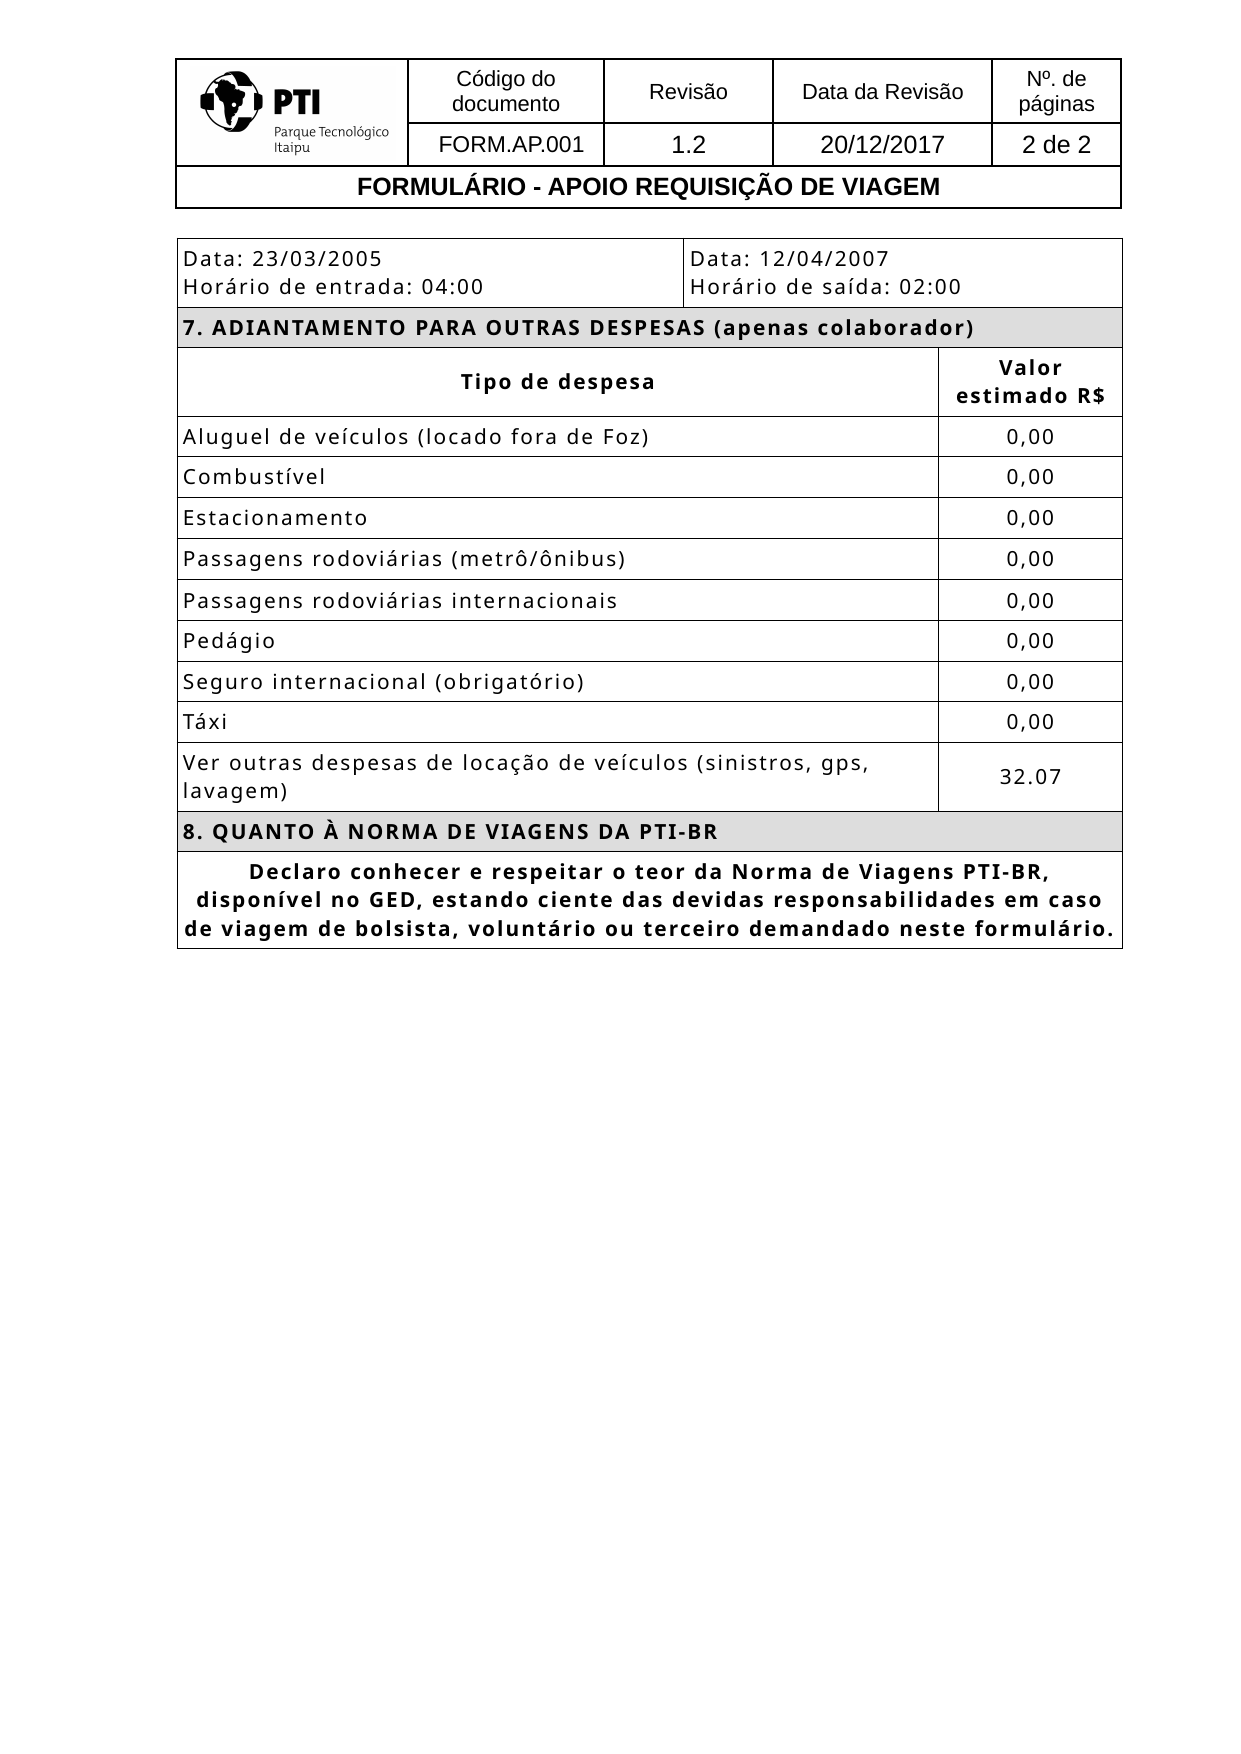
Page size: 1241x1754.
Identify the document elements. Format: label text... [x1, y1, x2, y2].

table_cell 0,00 [939, 457, 1122, 497]
table_cell Ver outras despesas de locação de veículos (sinistros, gps, lavagem) [178, 743, 938, 811]
table_cell Declaro conhecer e respeitar o teor da Norma de Viagens PTI-BR, disponível no GED, estando ciente das devidas responsabilidades em caso de viagem de bolsista, voluntário ou terceiro demandado neste formulário. [178, 852, 1122, 948]
table_cell 0,00 [939, 702, 1122, 742]
table_cell Combustível [178, 457, 938, 497]
table_cell Seguro internacional (obrigatório) [178, 662, 938, 701]
table_cell Data: 12/04/2007 Horário de saída: 02:00 [684, 239, 1122, 307]
table_cell Estacionamento [178, 498, 938, 538]
picture [189, 66, 396, 161]
table_cell Passagens rodoviárias internacionais [178, 580, 938, 620]
table_cell Aluguel de veículos (locado fora de Foz) [178, 417, 938, 456]
table_cell 0,00 [939, 417, 1122, 456]
table_cell 0,00 [939, 662, 1122, 701]
table_cell 0,00 [939, 539, 1122, 579]
table_cell Tipo de despesa [178, 348, 938, 416]
table_cell Pedágio [178, 621, 938, 661]
table_cell 8. QUANTO À NORMA DE VIAGENS DA PTI-BR [178, 812, 1122, 851]
table_cell Passagens rodoviárias (metrô/ônibus) [178, 539, 938, 579]
table_cell 0,00 [939, 621, 1122, 661]
table_cell 0,00 [939, 580, 1122, 620]
table_cell Data: 23/03/2005 Horário de entrada: 04:00 [178, 239, 683, 307]
table_cell 0,00 [939, 498, 1122, 538]
table_cell Valor estimado R$ [939, 348, 1122, 416]
table_cell Táxi [178, 702, 938, 742]
table_cell 7. ADIANTAMENTO PARA OUTRAS DESPESAS (apenas colaborador) [178, 308, 1122, 347]
table_cell 32.07 [939, 743, 1122, 811]
